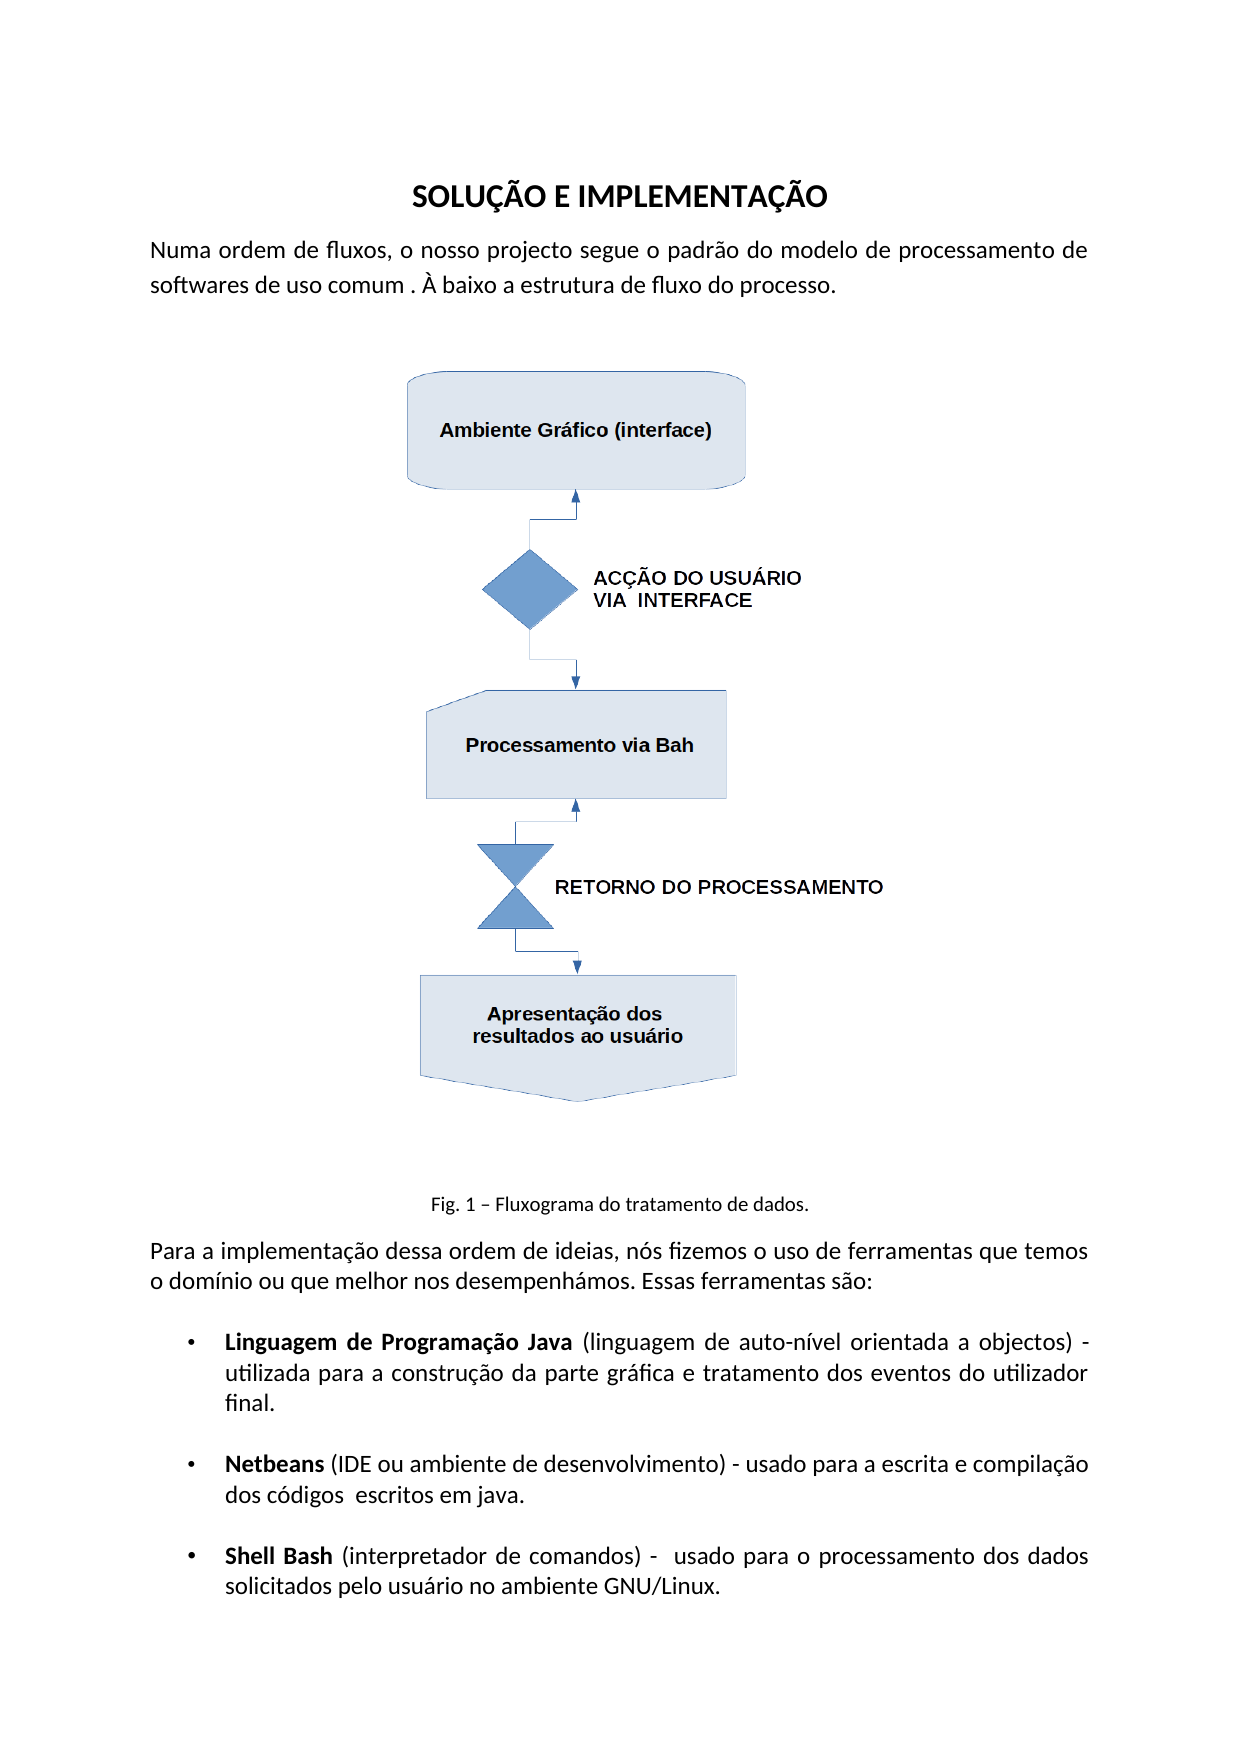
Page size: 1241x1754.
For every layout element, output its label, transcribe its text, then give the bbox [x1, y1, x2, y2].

list Netbeans (IDE ou ambiente de desenvolvimento) - usado para a escrita e compilação dos códigos escritos em java. [187, 1448, 1090, 1509]
picture [317, 313, 923, 1169]
text Numa ordem de fluxos, o nosso projecto segue o padrão do modelo de processamento de softwares de uso comum . À baixo a estrutura de fluxo do processo. [150, 234, 1090, 300]
list Linguagem de Programação Java (linguagem de auto-nível orientada a objectos) - utilizada para a construção da parte gráfica e tratamento dos eventos do utilizador final. [187, 1326, 1090, 1418]
list Shell Bash (interpretador de comandos) - usado para o processamento dos dados solicitados pelo usuário no ambiente GNU/Linux. [187, 1540, 1090, 1601]
text Para a implementação dessa ordem de ideias, nós fizemos o uso de ferramentas que temos o domínio ou que melhor nos desempenhámos. Essas ferramentas são: [150, 1235, 1090, 1296]
text Fig. 1 – Fluxograma do tratamento de dados. [150, 319, 1090, 1216]
subtitle SOLUÇÃO E IMPLEMENTAÇÃO [150, 175, 1090, 216]
